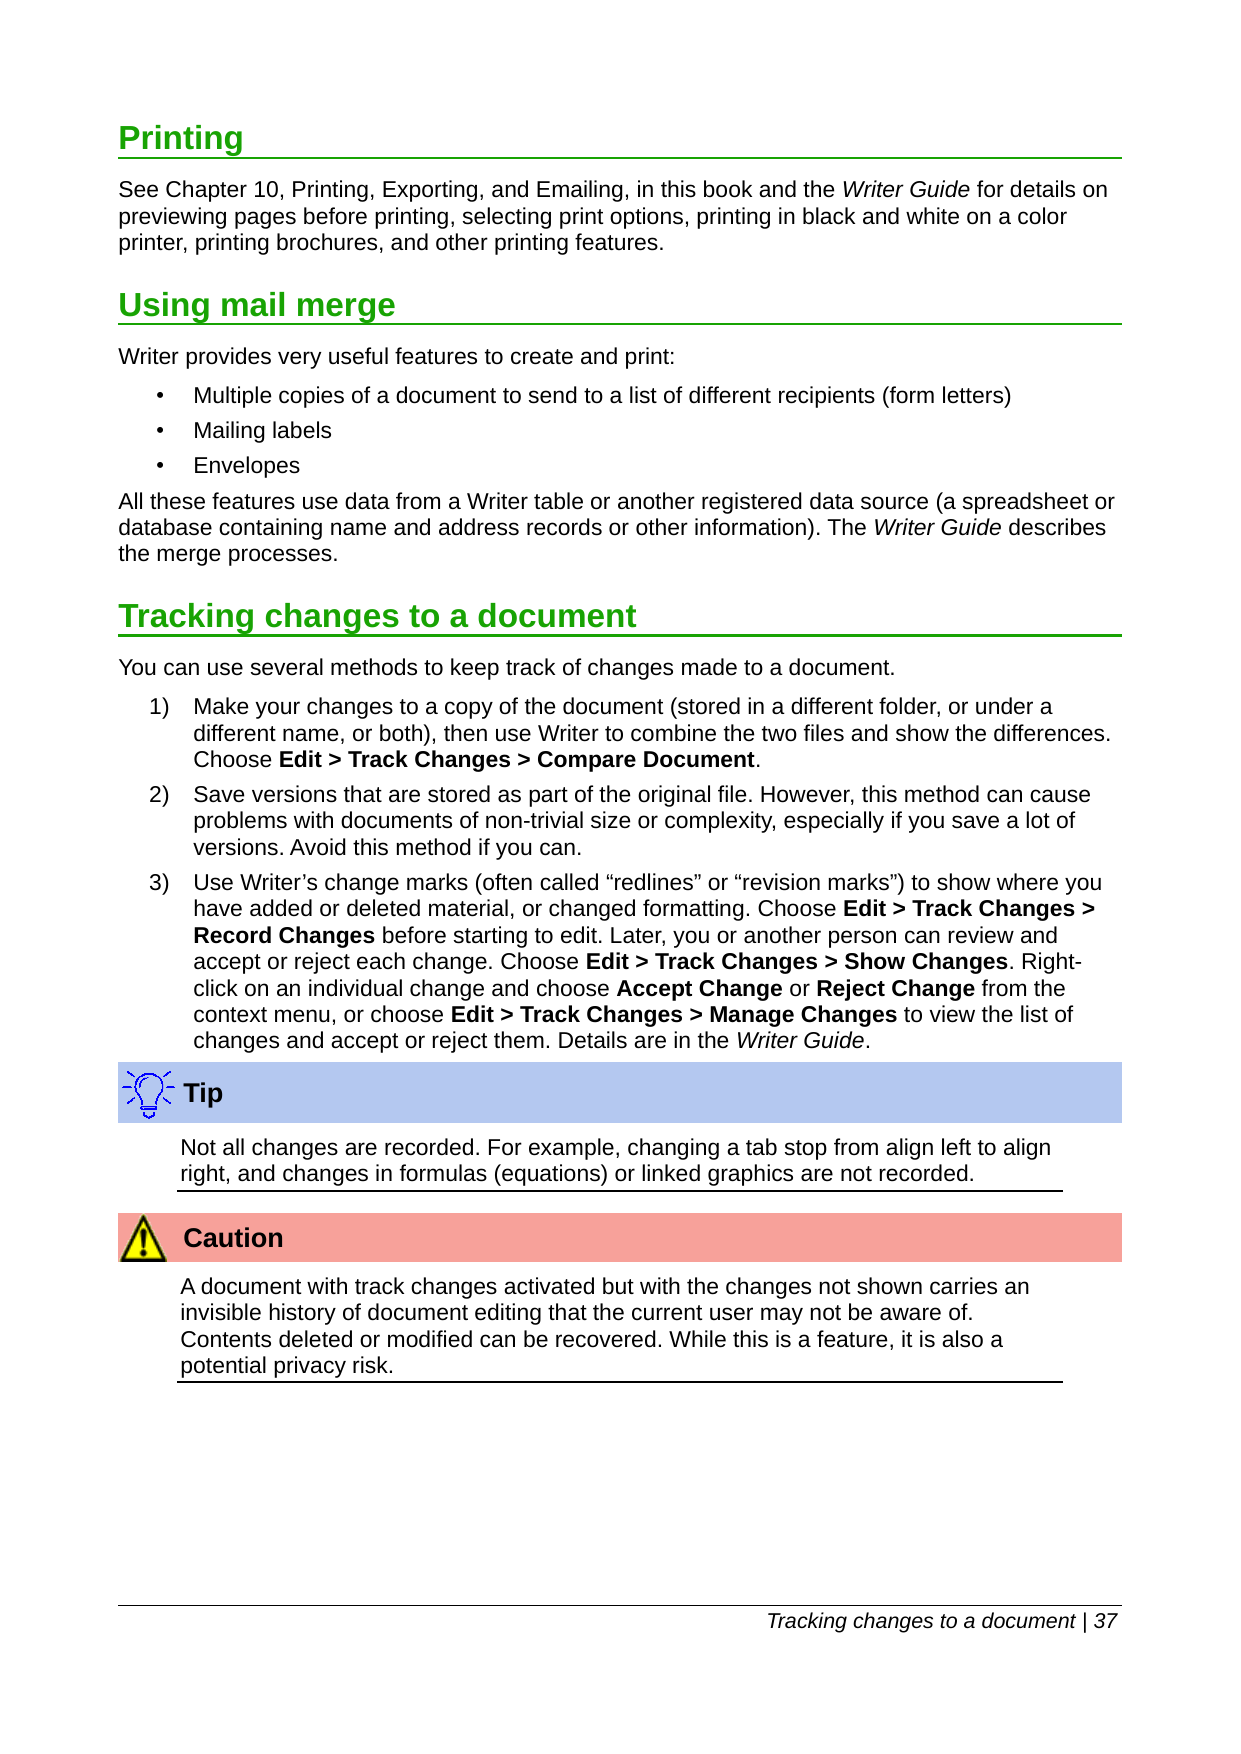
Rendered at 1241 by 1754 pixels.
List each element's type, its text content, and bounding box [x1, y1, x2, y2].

subtitle Using mail merge [118, 285, 1122, 323]
list Mailing labels [156, 417, 1122, 443]
text You can use several methods to keep track of changes made to a document. [118, 654, 1122, 681]
list Envelopes [156, 452, 1122, 479]
text A document with track changes activated but with the changes not shown carries an invisible history of document editing that the current user may not be aware of. Contents deleted or modified can be recovered. While this is a feature, it is also a potential privacy risk. [177, 1270, 1063, 1381]
list Make your changes to a copy of the document (stored in a different folder, or under a different name, or both), then use Writer to combine the two files and show the differences. Choose Edit > Track Changes > Compare Document. [169, 693, 1122, 772]
text See Chapter 10, Printing, Exporting, and Emailing, in this book and the Writer Guide for details on previewing pages before printing, selecting print options, printing in black and white on a color printer, printing brochures, and other printing features. [118, 176, 1122, 255]
list Use Writer’s change marks (often called “redlines” or “revision marks”) to show where you have added or deleted material, or changed formatting. Choose Edit > Track Changes > Record Changes before starting to edit. Later, you or another person can review and accept or reject each change. Choose Edit > Track Changes > Show Changes. Right-click on an individual change and choose Accept Change or Reject Change from the context menu, or choose Edit > Track Changes > Manage Changes to view the list of changes and accept or reject them. Details are in the Writer Guide. [169, 869, 1122, 1053]
picture [119, 1063, 179, 1123]
text Writer provides very useful features to create and print: [118, 343, 1122, 369]
list Save versions that are stored as part of the original file. However, this method can cause problems with documents of non-trivial size or complexity, especially if you save a lot of versions. Avoid this method if you can. [169, 781, 1122, 860]
picture [119, 1213, 167, 1262]
subtitle Caution [167, 1213, 1122, 1262]
subtitle Tip [118, 1062, 1122, 1123]
subtitle Printing [118, 118, 1122, 157]
subtitle Tracking changes to a document [118, 596, 1122, 634]
text Not all changes are recorded. For example, changing a tab stop from align left to align right, and changes in formulas (equations) or linked graphics are not recorded. [177, 1131, 1063, 1190]
text All these features use data from a Writer table or another registered data source (a spreadsheet or database containing name and address records or other information). The Writer Guide describes the merge processes. [118, 488, 1122, 567]
list Multiple copies of a document to send to a list of different recipients (form letters) [156, 382, 1122, 408]
